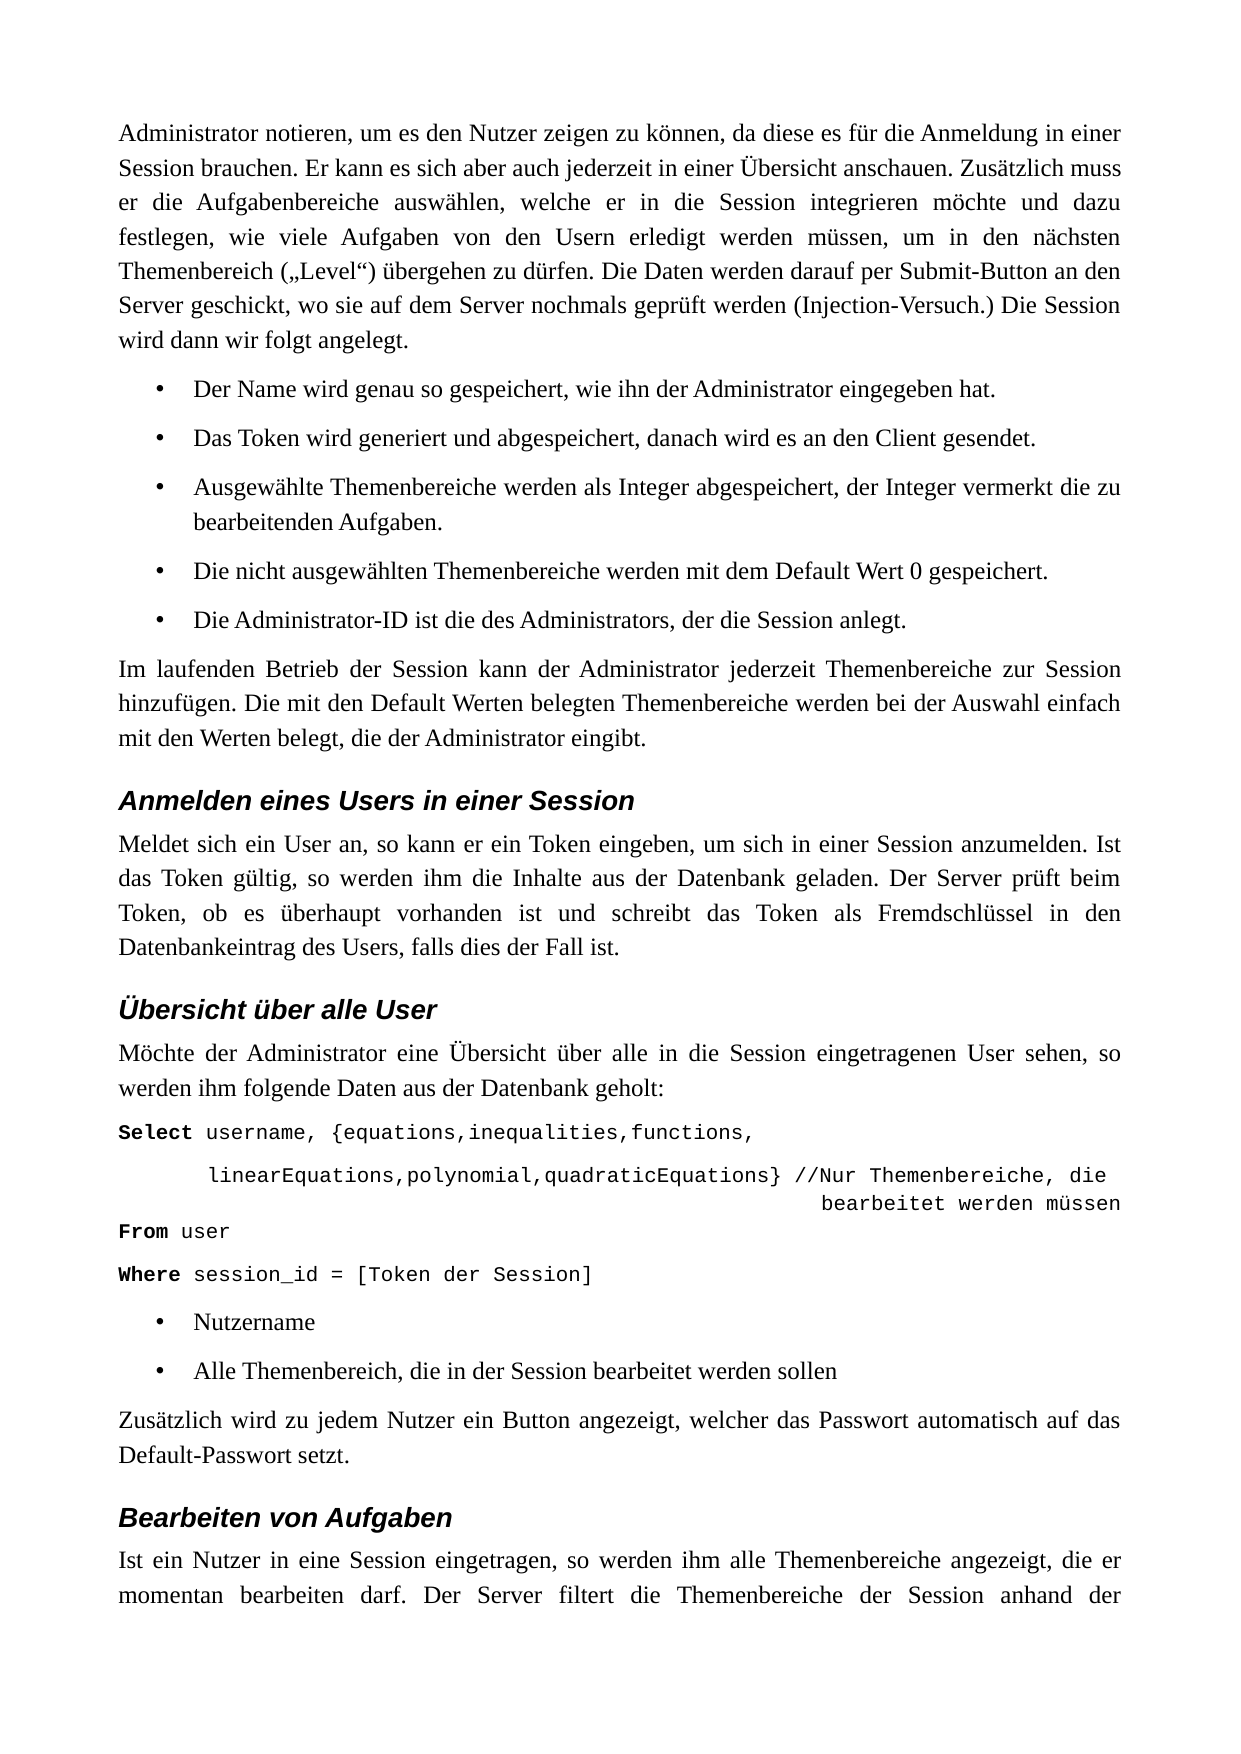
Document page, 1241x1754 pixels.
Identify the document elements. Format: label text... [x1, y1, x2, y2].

list Das Token wird generiert und abgespeichert, danach wird es an den Client gesendet. [156, 423, 1122, 452]
text Select username, {equations,inequalities,functions, [118, 1122, 1122, 1145]
text Meldet sich ein User an, so kann er ein Token eingeben, um sich in einer Session anzumelden. Ist das Token gültig, so werden ihm die Inhalte aus der Datenbank geladen. Der Server prüft beim Token, ob es überhaupt vorhanden ist und schreibt das Token als Fremdschlüssel in den Datenbankeintrag des Users, falls dies der Fall ist. [118, 829, 1122, 961]
text linearEquations,polynomial,quadraticEquations} //Nur Themenbereiche, die [207, 1164, 1122, 1188]
list Ausgewählte Themenbereiche werden als Integer abgespeichert, der Integer vermerkt die zu bearbeitenden Aufgaben. [156, 472, 1122, 535]
text Ist ein Nutzer in eine Session eingetragen, so werden ihm alle Themenbereiche angezeigt, die er momentan bearbeiten darf. Der Server filtert die Themenbereiche der Session anhand der [118, 1546, 1122, 1609]
list Nutzername [156, 1307, 1122, 1336]
text Möchte der Administrator eine Übersicht über alle in die Session eingetragenen User sehen, so werden ihm folgende Daten aus der Datenbank geholt: [118, 1038, 1122, 1101]
text Where session_id = [Token der Session] [118, 1264, 1122, 1288]
text Zusätzlich wird zu jedem Nutzer ein Button angezeigt, welcher das Passwort automatisch auf das Default-Passwort setzt. [118, 1405, 1122, 1468]
text Administrator notieren, um es den Nutzer zeigen zu können, da diese es für die Anmeldung in einer Session brauchen. Er kann es sich aber auch jederzeit in einer Übersicht anschauen. Zusätzlich muss er die Aufgabenbereiche auswählen, welche er in die Session integrieren möchte und dazu festlegen, wie viele Aufgaben von den Usern erledigt werden müssen, um in den nächsten Themenbereich („Level“) übergehen zu dürfen. Die Daten werden darauf per Submit-Button an den Server geschickt, wo sie auf dem Server nochmals geprüft werden (Injection-Versuch.) Die Session wird dann wir folgt angelegt. [118, 118, 1122, 354]
subtitle Bearbeiten von Aufgaben [118, 1501, 1122, 1533]
list Die Administrator-ID ist die des Administrators, der die Session anlegt. [156, 605, 1122, 633]
text From user [118, 1221, 1122, 1245]
list Alle Themenbereich, die in der Session bearbeitet werden sollen [156, 1356, 1122, 1385]
list Der Name wird genau so gespeichert, wie ihn der Administrator eingegeben hat. [156, 374, 1122, 403]
subtitle Anmelden eines Users in einer Session [118, 784, 1122, 816]
text Im laufenden Betrieb der Session kann der Administrator jederzeit Themenbereiche zur Session hinzufügen. Die mit den Default Werten belegten Themenbereiche werden bei der Auswahl einfach mit den Werten belegt, die der Administrator eingibt. [118, 654, 1122, 752]
text bearbeitet werden müssen [821, 1193, 1122, 1217]
list Die nicht ausgewählten Themenbereiche werden mit dem Default Wert 0 gespeichert. [156, 556, 1122, 584]
subtitle Übersicht über alle User [118, 994, 1122, 1026]
